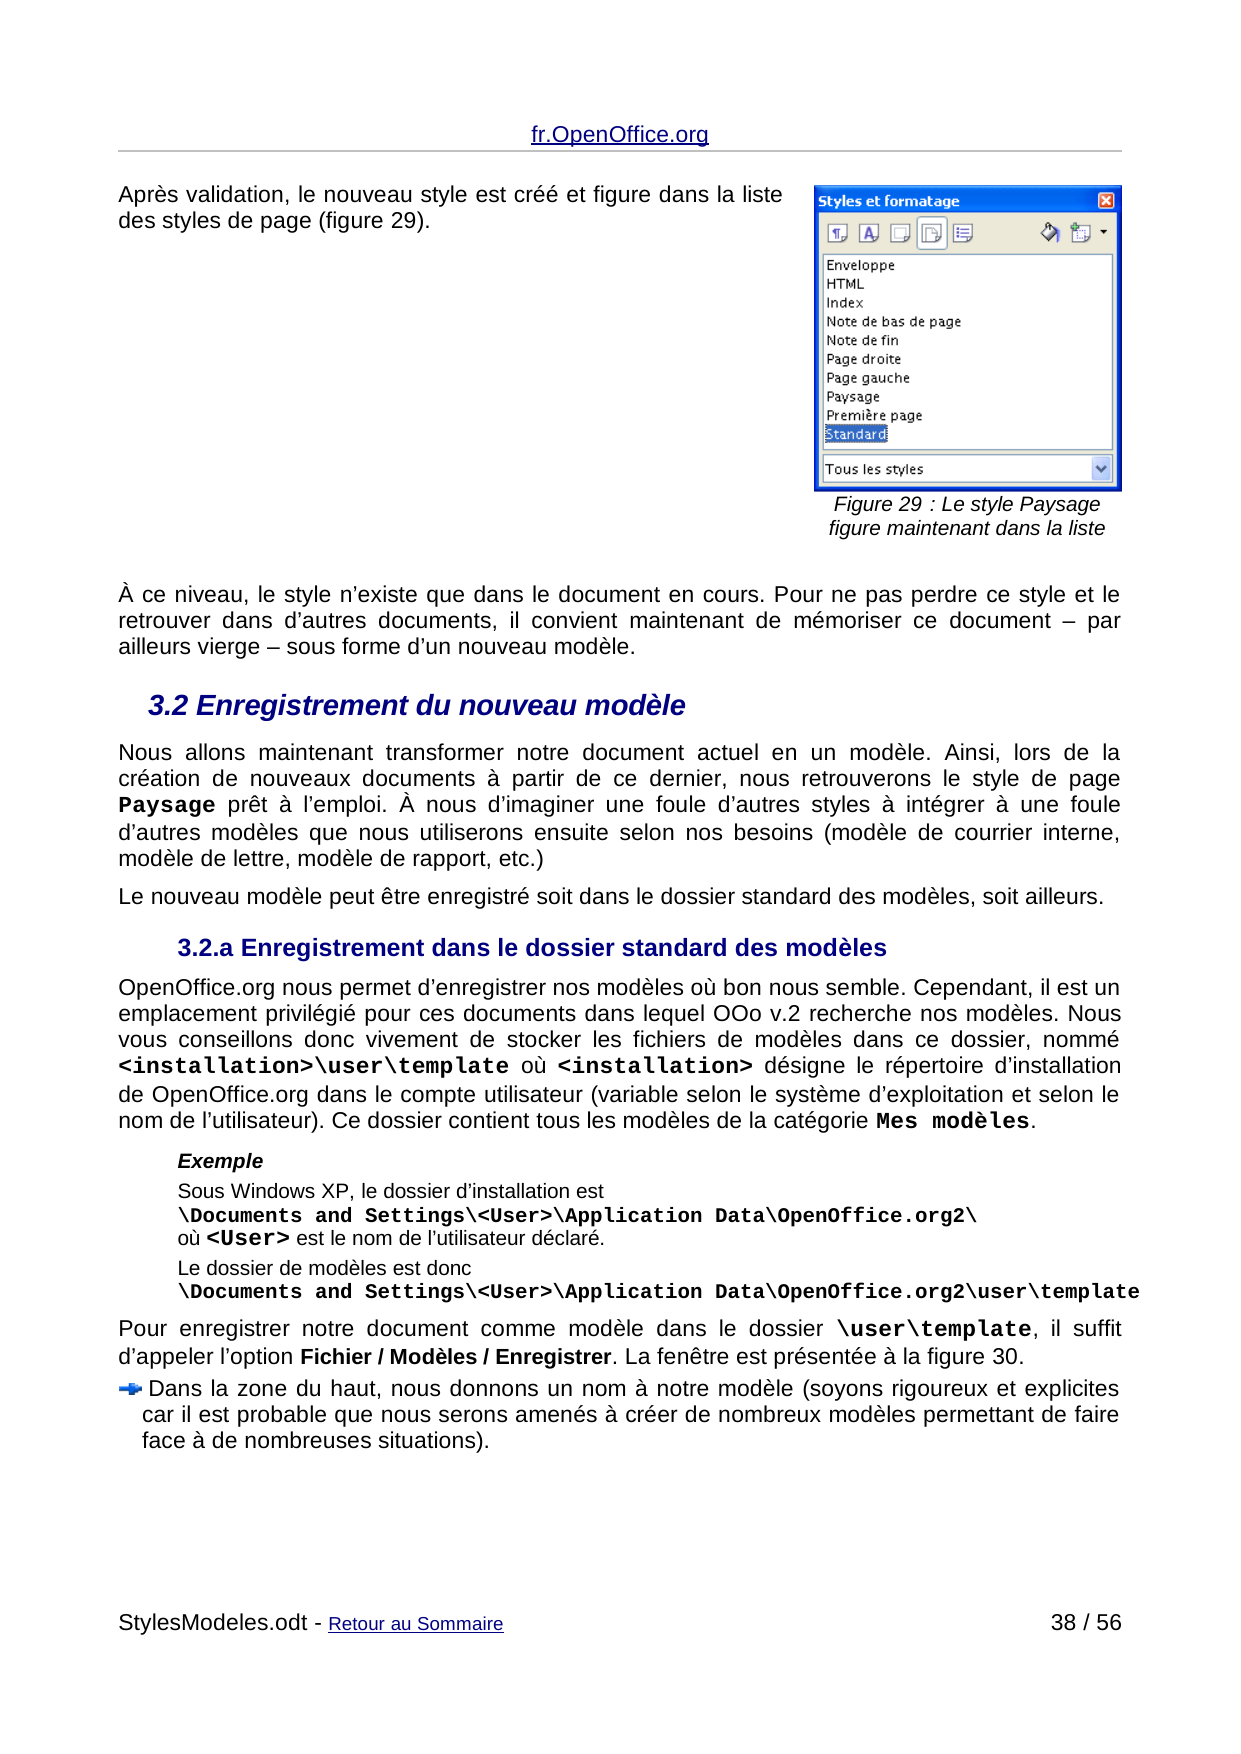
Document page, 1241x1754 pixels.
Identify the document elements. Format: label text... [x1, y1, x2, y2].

subtitle Enregistrement dans le dossier standard des modèles [177, 934, 1122, 962]
list Dans la zone du haut, nous donnons un nom à notre modèle (soyons rigoureux et explicites car il est probable que nous serons amenés à créer de nombreux modèles permettant de faire face à de nombreuses situations). [118, 1376, 1122, 1454]
subtitle Enregistrement du nouveau modèle [148, 689, 1122, 721]
text Figure 29 : Le style Paysage figure maintenant dans la liste [814, 493, 1122, 540]
text Exemple [177, 1150, 1063, 1173]
text OpenOffice.org nous permet d’enregistrer nos modèles où bon nous semble. Cependant, il est un emplacement privilégié pour ces documents dans lequel OOo v.2 recherche nos modèles. Nous vous conseillons donc vivement de stocker les fichiers de modèles dans ce dossier, nommé <installation>\user\template où <installation> désigne le répertoire d’installation de OpenOffice.org dans le compte utilisateur (variable selon le système d’exploitation et selon le nom de l’utilisateur). Ce dossier contient tous les modèles de la catégorie Mes modèles. [118, 975, 1122, 1135]
text Le dossier de modèles est donc \Documents and Settings\<User>\Application Data\OpenOffice.org2\user\template [177, 1256, 1149, 1304]
picture [814, 185, 1122, 493]
text À ce niveau, le style n’existe que dans le document en cours. Pour ne pas perdre ce style et le retrouver dans d’autres documents, il convient maintenant de mémoriser ce document – par ailleurs vierge – sous forme d’un nouveau modèle. [118, 581, 1122, 659]
text Le nouveau modèle peut être enregistré soit dans le dossier standard des modèles, soit ailleurs. [118, 883, 1122, 909]
text Après validation, le nouveau style est créé et figure dans la liste des styles de page (figure 29). [118, 182, 1122, 569]
picture [119, 1383, 142, 1395]
text Pour enregistrer notre document comme modèle dans le dossier \user\template, il suffit d’appeler l’option Fichier / Modèles / Enregistrer. La fenêtre est présentée à la figure 30. [118, 1315, 1122, 1369]
text Sous Windows XP, le dossier d’installation est \Documents and Settings\<User>\Application Data\OpenOffice.org2\ où <User> est le nom de l’utilisateur déclaré. [177, 1179, 1063, 1250]
text Nous allons maintenant transformer notre document actuel en un modèle. Ainsi, lors de la création de nouveaux documents à partir de ce dernier, nous retrouverons le style de page Paysage prêt à l’emploi. À nous d’imaginer une foule d’autres styles à intégrer à une foule d’autres modèles que nous utiliserons ensuite selon nos besoins (modèle de courrier interne, modèle de lettre, modèle de rapport, etc.) [118, 739, 1122, 871]
